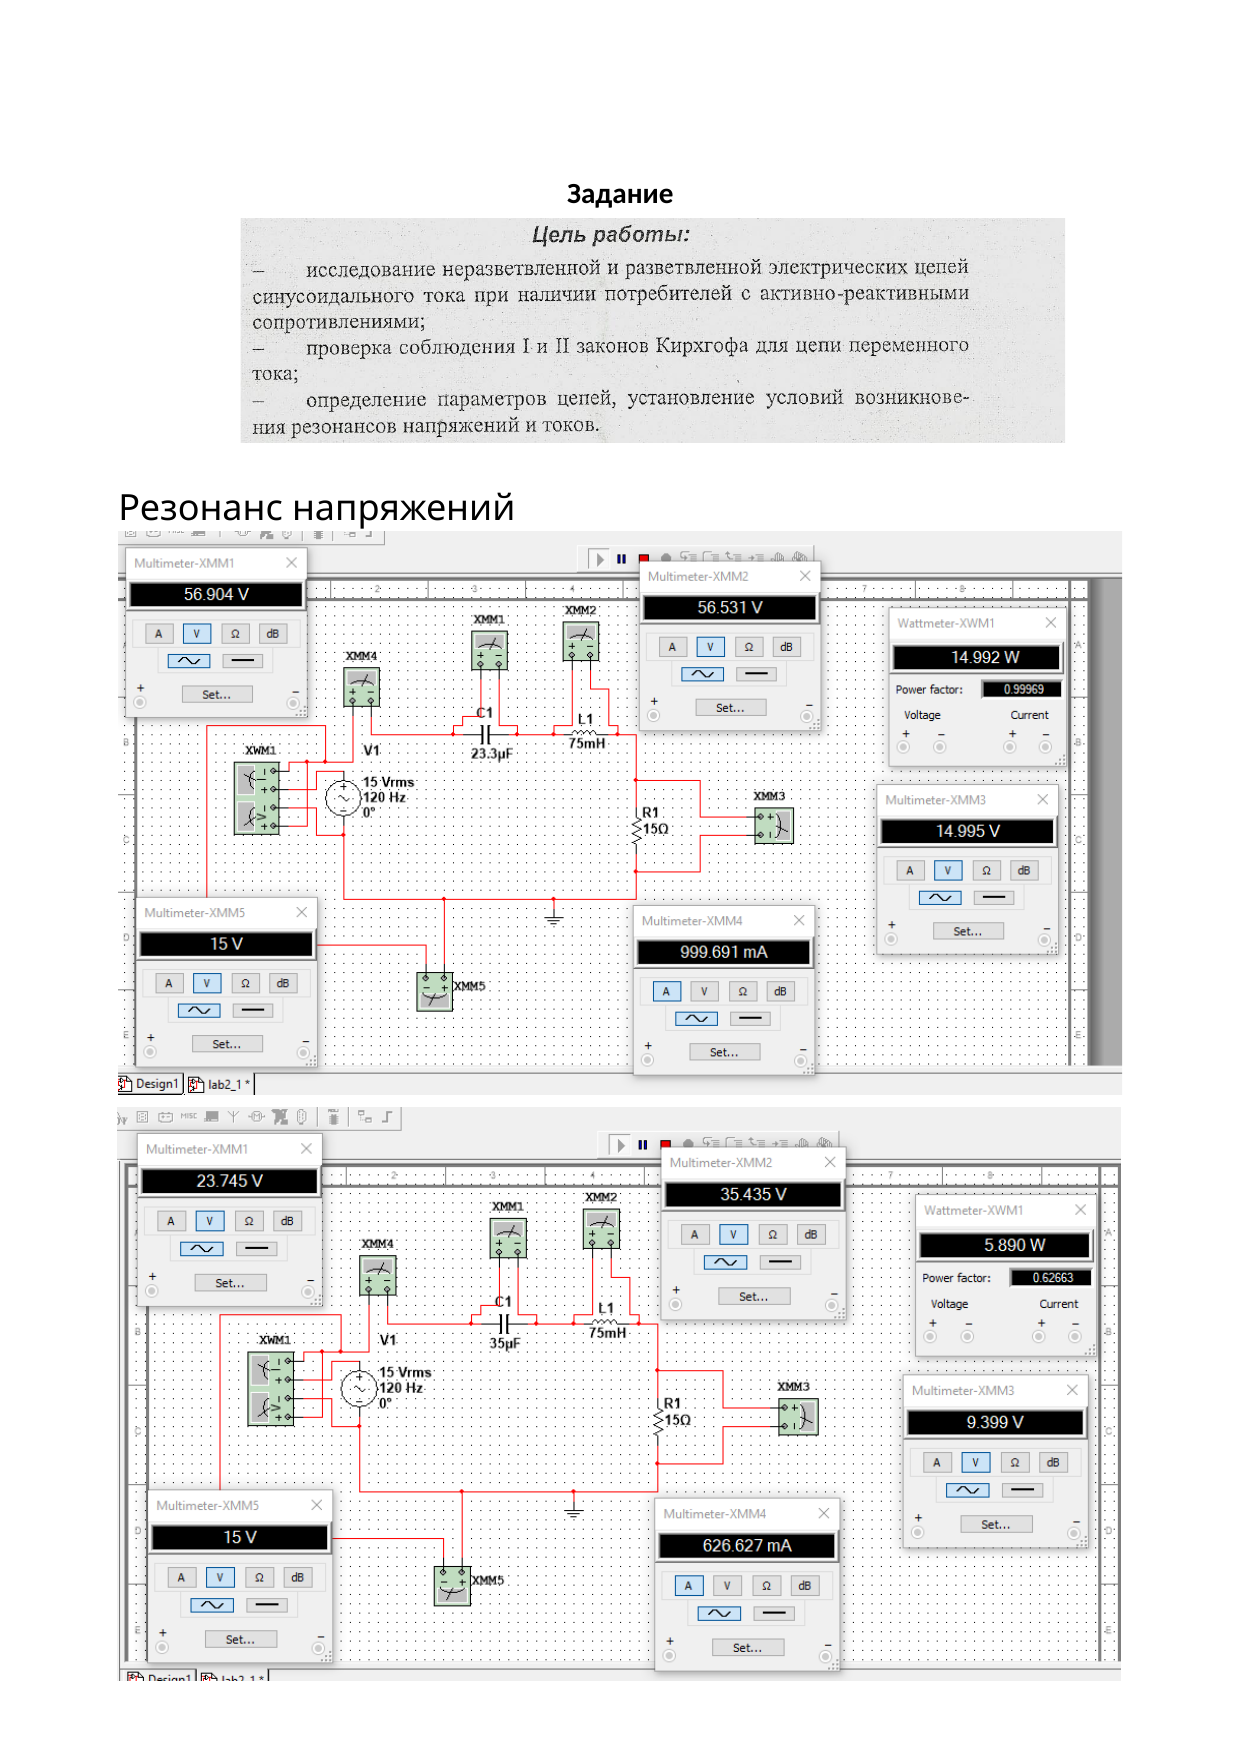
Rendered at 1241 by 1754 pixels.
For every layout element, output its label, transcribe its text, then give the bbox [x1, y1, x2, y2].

text Резонанс напряжений [118, 482, 1122, 531]
text Задание [118, 176, 1122, 211]
picture [240, 219, 1066, 299]
picture [117, 1107, 1121, 1681]
picture [118, 531, 1123, 1095]
